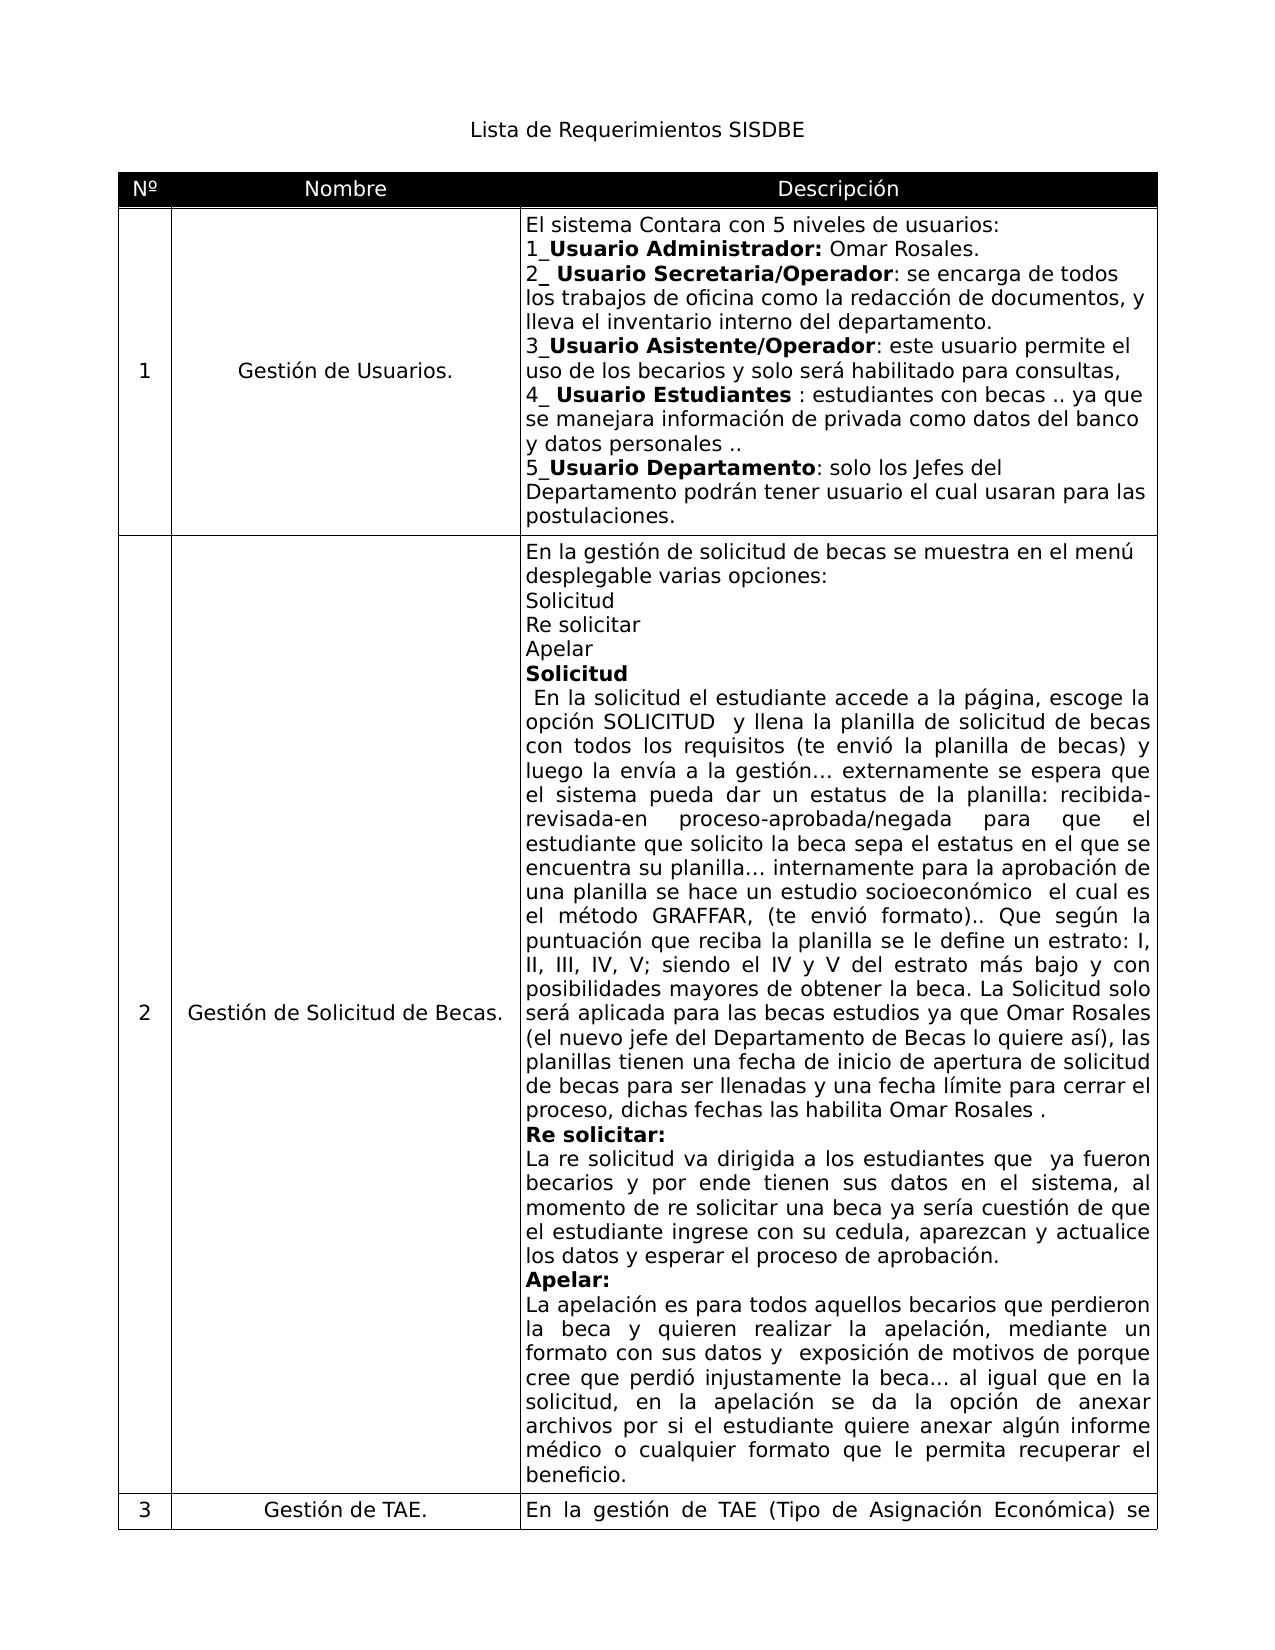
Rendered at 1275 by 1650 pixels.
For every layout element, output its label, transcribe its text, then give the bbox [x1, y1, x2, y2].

text Lista de Requerimientos SISDBE [118, 118, 1157, 142]
table_header Descripción [521, 173, 1157, 207]
table_cell 1 [119, 209, 171, 534]
table_cell En la gestión de solicitud de becas se muestra en el menú desplegable varias opciones: Solicitud Re solicitar Apelar Solicitud En la solicitud el estudiante accede a la página, escoge la opción SOLICITUD y llena la planilla de solicitud de becas con todos los requisitos (te envió la planilla de becas) y luego la envía a la gestión… externamente se espera que el sistema pueda dar un estatus de la planilla: recibida-revisada-en proceso-aprobada/negada para que el estudiante que solicito la beca sepa el estatus en el que se encuentra su planilla… internamente para la aprobación de una planilla se hace un estudio socioeconómico el cual es el método GRAFFAR, (te envió formato).. Que según la puntuación que reciba la planilla se le define un estrato: I, II, III, IV, V; siendo el IV y V del estrato más bajo y con posibilidades mayores de obtener la beca. La Solicitud solo será aplicada para las becas estudios ya que Omar Rosales (el nuevo jefe del Departamento de Becas lo quiere así), las planillas tienen una fecha de inicio de apertura de solicitud de becas para ser llenadas y una fecha límite para cerrar el proceso, dichas fechas las habilita Omar Rosales . Re solicitar: La re solicitud va dirigida a los estudiantes que ya fueron becarios y por ende tienen sus datos en el sistema, al momento de re solicitar una beca ya sería cuestión de que el estudiante ingrese con su cedula, aparezcan y actualice los datos y esperar el proceso de aprobación. Apelar: La apelación es para todos aquellos becarios que perdieron la beca y quieren realizar la apelación, mediante un formato con sus datos y exposición de motivos de porque cree que perdió injustamente la beca... al igual que en la solicitud, en la apelación se da la opción de anexar archivos por si el estudiante quiere anexar algún informe médico o cualquier formato que le permita recuperar el beneficio. [521, 536, 1157, 1493]
table_cell 3 [119, 1494, 171, 1528]
table_cell 2 [119, 536, 171, 1493]
table_cell Gestión de Solicitud de Becas. [172, 536, 520, 1493]
table_cell Gestión de TAE. [172, 1494, 520, 1528]
table_header Nº [119, 173, 171, 207]
table_cell Gestión de Usuarios. [172, 209, 520, 534]
table_cell El sistema Contara con 5 niveles de usuarios: 1_Usuario Administrador: Omar Rosales. 2_ Usuario Secretaria/Operador: se encarga de todos los trabajos de oficina como la redacción de documentos, y lleva el inventario interno del departamento. 3_Usuario Asistente/Operador: este usuario permite el uso de los becarios y solo será habilitado para consultas, 4_ Usuario Estudiantes : estudiantes con becas .. ya que se manejara información de privada como datos del banco y datos personales .. 5_Usuario Departamento: solo los Jefes del Departamento podrán tener usuario el cual usaran para las postulaciones. [521, 209, 1157, 534]
table_header Nombre [172, 173, 520, 207]
table_cell En la gestión de TAE (Tipo de Asignación Económica) se [521, 1494, 1157, 1528]
